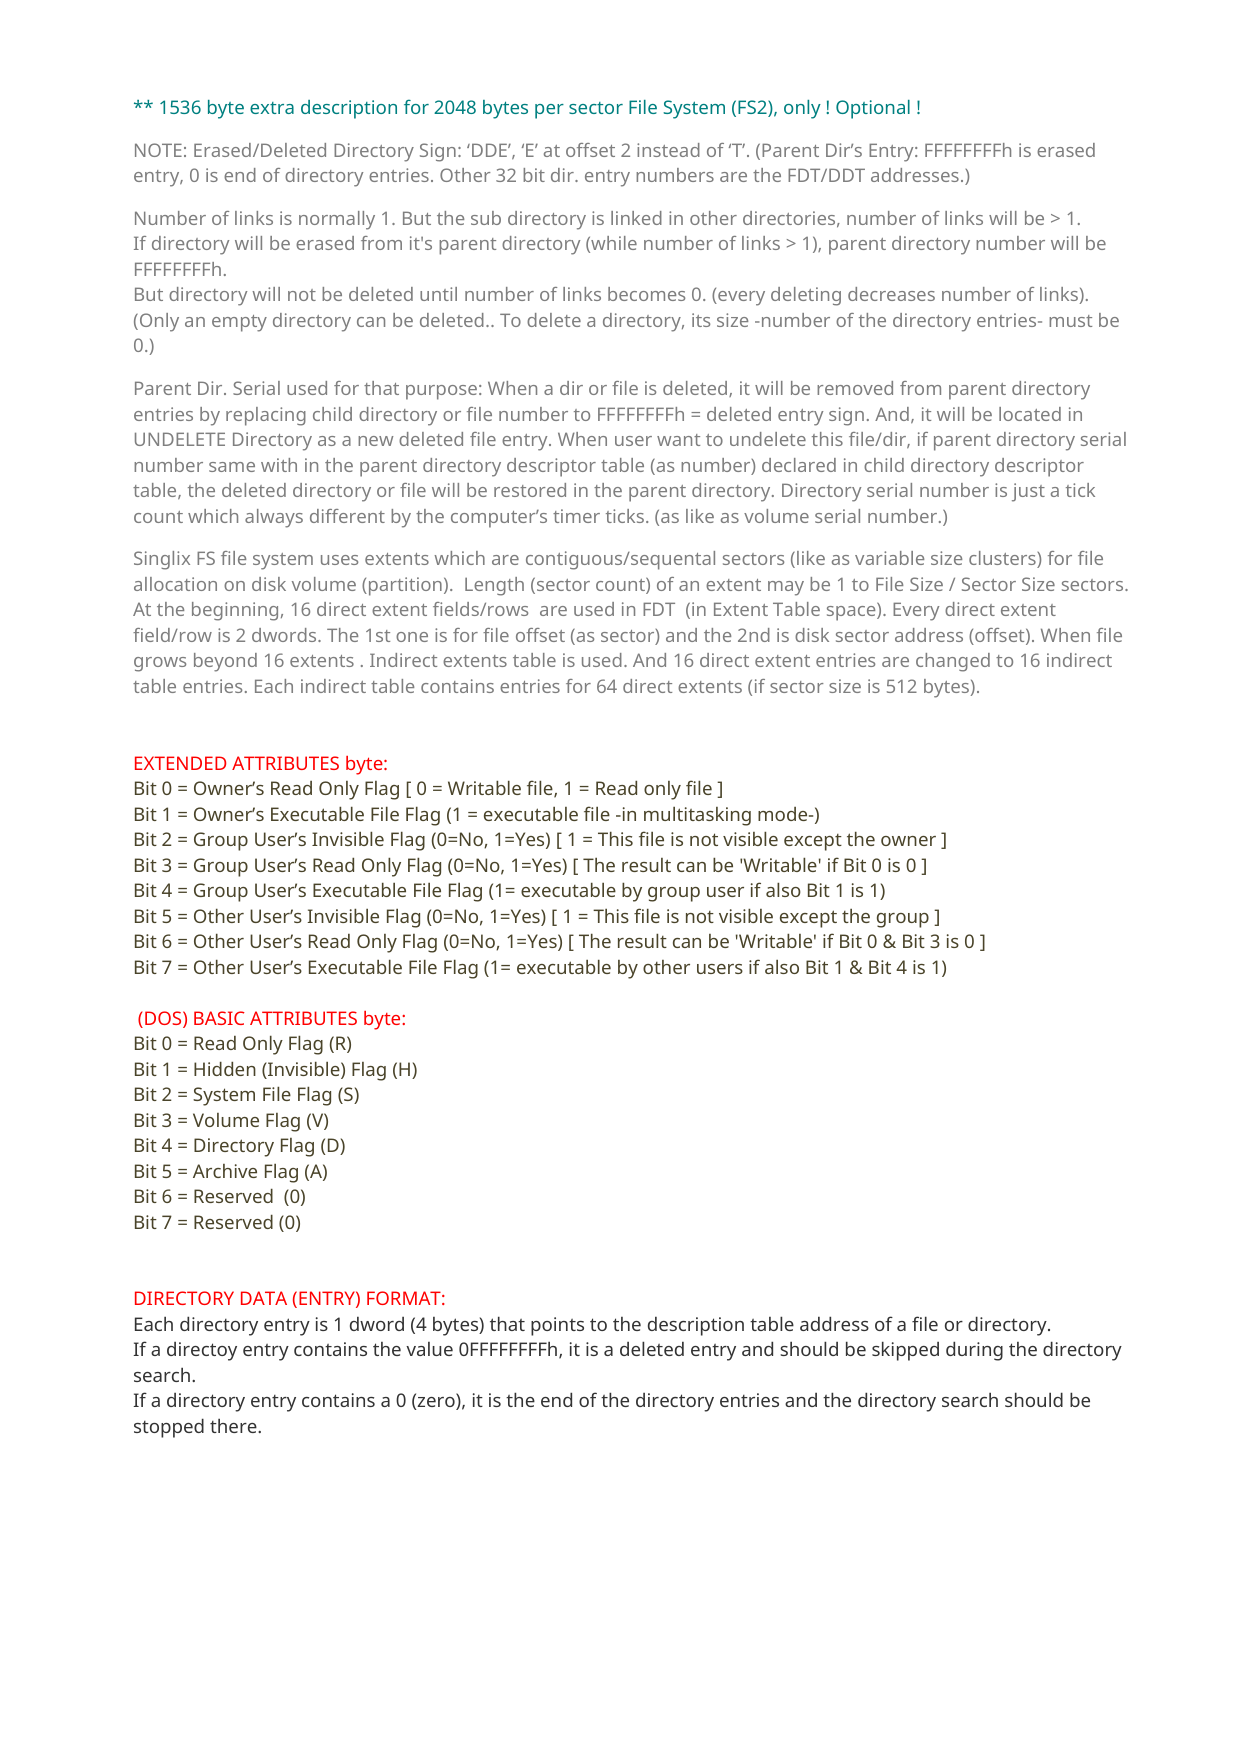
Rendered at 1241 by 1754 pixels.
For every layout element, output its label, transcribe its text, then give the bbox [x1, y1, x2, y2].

text Bit 4 = Directory Flag (D) [133, 1133, 1137, 1158]
text Bit 1 = Hidden (Invisible) Flag (H) [133, 1056, 1137, 1082]
text Bit 5 = Other User’s Invisible Flag (0=No, 1=Yes) [ 1 = This file is not visible except the group ] [133, 903, 1137, 928]
text If a directory entry contains a 0 (zero), it is the end of the directory entries and the directory search should be stopped there. [133, 1388, 1137, 1439]
text If a directoy entry contains the value 0FFFFFFFFh, it is a deleted entry and should be skipped during the directory search. [133, 1337, 1137, 1388]
text Parent Dir. Serial used for that purpose: When a dir or file is deleted, it will be removed from parent directory entries by replacing child directory or file number to FFFFFFFFh = deleted entry sign. And, it will be located in UNDELETE Directory as a new deleted file entry. When user want to undelete this file/dir, if parent directory serial number same with in the parent directory descriptor table (as number) declared in child directory descriptor table, the deleted directory or file will be restored in the parent directory. Directory serial number is just a tick count which always different by the computer’s timer ticks. (as like as volume serial number.) [133, 375, 1137, 528]
text Bit 3 = Volume Flag (V) [133, 1107, 1137, 1133]
text (Only an empty directory can be deleted.. To delete a directory, its size -number of the directory entries- must be 0.) [133, 307, 1137, 358]
text Bit 0 = Owner’s Read Only Flag [ 0 = Writable file, 1 = Read only file ] [133, 775, 1137, 801]
text If directory will be erased from it's parent directory (while number of links > 1), parent directory number will be FFFFFFFFh. [133, 231, 1137, 282]
text Bit 5 = Archive Flag (A) [133, 1158, 1137, 1184]
text Each directory entry is 1 dword (4 bytes) that points to the description table address of a file or directory. [133, 1311, 1137, 1337]
text Bit 0 = Read Only Flag (R) [133, 1031, 1137, 1056]
text Bit 7 = Reserved (0) [133, 1209, 1137, 1235]
text DIRECTORY DATA (ENTRY) FORMAT: [133, 1286, 1137, 1311]
text EXTENDED ATTRIBUTES byte: [133, 750, 1137, 775]
text Singlix FS file system uses extents which are contiguous/sequental sectors (like as variable size clusters) for file allocation on disk volume (partition). Length (sector count) of an extent may be 1 to File Size / Sector Size sectors. At the beginning, 16 direct extent fields/rows are used in FDT (in Extent Table space). Every direct extent field/row is 2 dwords. The 1st one is for file offset (as sector) and the 2nd is disk sector address (offset). When file grows beyond 16 extents . Indirect extents table is used. And 16 direct extent entries are changed to 16 indirect table entries. Each indirect table contains entries for 64 direct extents (if sector size is 512 bytes). [133, 546, 1137, 699]
text Bit 7 = Other User’s Executable File Flag (1= executable by other users if also Bit 1 & Bit 4 is 1) [133, 954, 1137, 979]
text (DOS) BASIC ATTRIBUTES byte: [133, 1005, 1137, 1031]
text Bit 6 = Other User’s Read Only Flag (0=No, 1=Yes) [ The result can be 'Writable' if Bit 0 & Bit 3 is 0 ] [133, 928, 1137, 954]
text But directory will not be deleted until number of links becomes 0. (every deleting decreases number of links). [133, 282, 1137, 307]
text NOTE: Erased/Deleted Directory Sign: ‘DDE’, ‘E’ at offset 2 instead of ‘T’. (Parent Dir’s Entry: FFFFFFFFh is erased entry, 0 is end of directory entries. Other 32 bit dir. entry numbers are the FDT/DDT addresses.) [133, 137, 1137, 188]
text Bit 2 = Group User’s Invisible Flag (0=No, 1=Yes) [ 1 = This file is not visible except the owner ] [133, 826, 1137, 852]
text Bit 1 = Owner’s Executable File Flag (1 = executable file -in multitasking mode-) [133, 801, 1137, 826]
text Number of links is normally 1. But the sub directory is linked in other directories, number of links will be > 1. [133, 205, 1137, 231]
text Bit 4 = Group User’s Executable File Flag (1= executable by group user if also Bit 1 is 1) [133, 877, 1137, 903]
text Bit 3 = Group User’s Read Only Flag (0=No, 1=Yes) [ The result can be 'Writable' if Bit 0 is 0 ] [133, 852, 1137, 877]
text ** 1536 byte extra description for 2048 bytes per sector File System (FS2), only ! Optional ! [133, 94, 1137, 120]
text Bit 6 = Reserved (0) [133, 1184, 1137, 1209]
text Bit 2 = System File Flag (S) [133, 1082, 1137, 1107]
